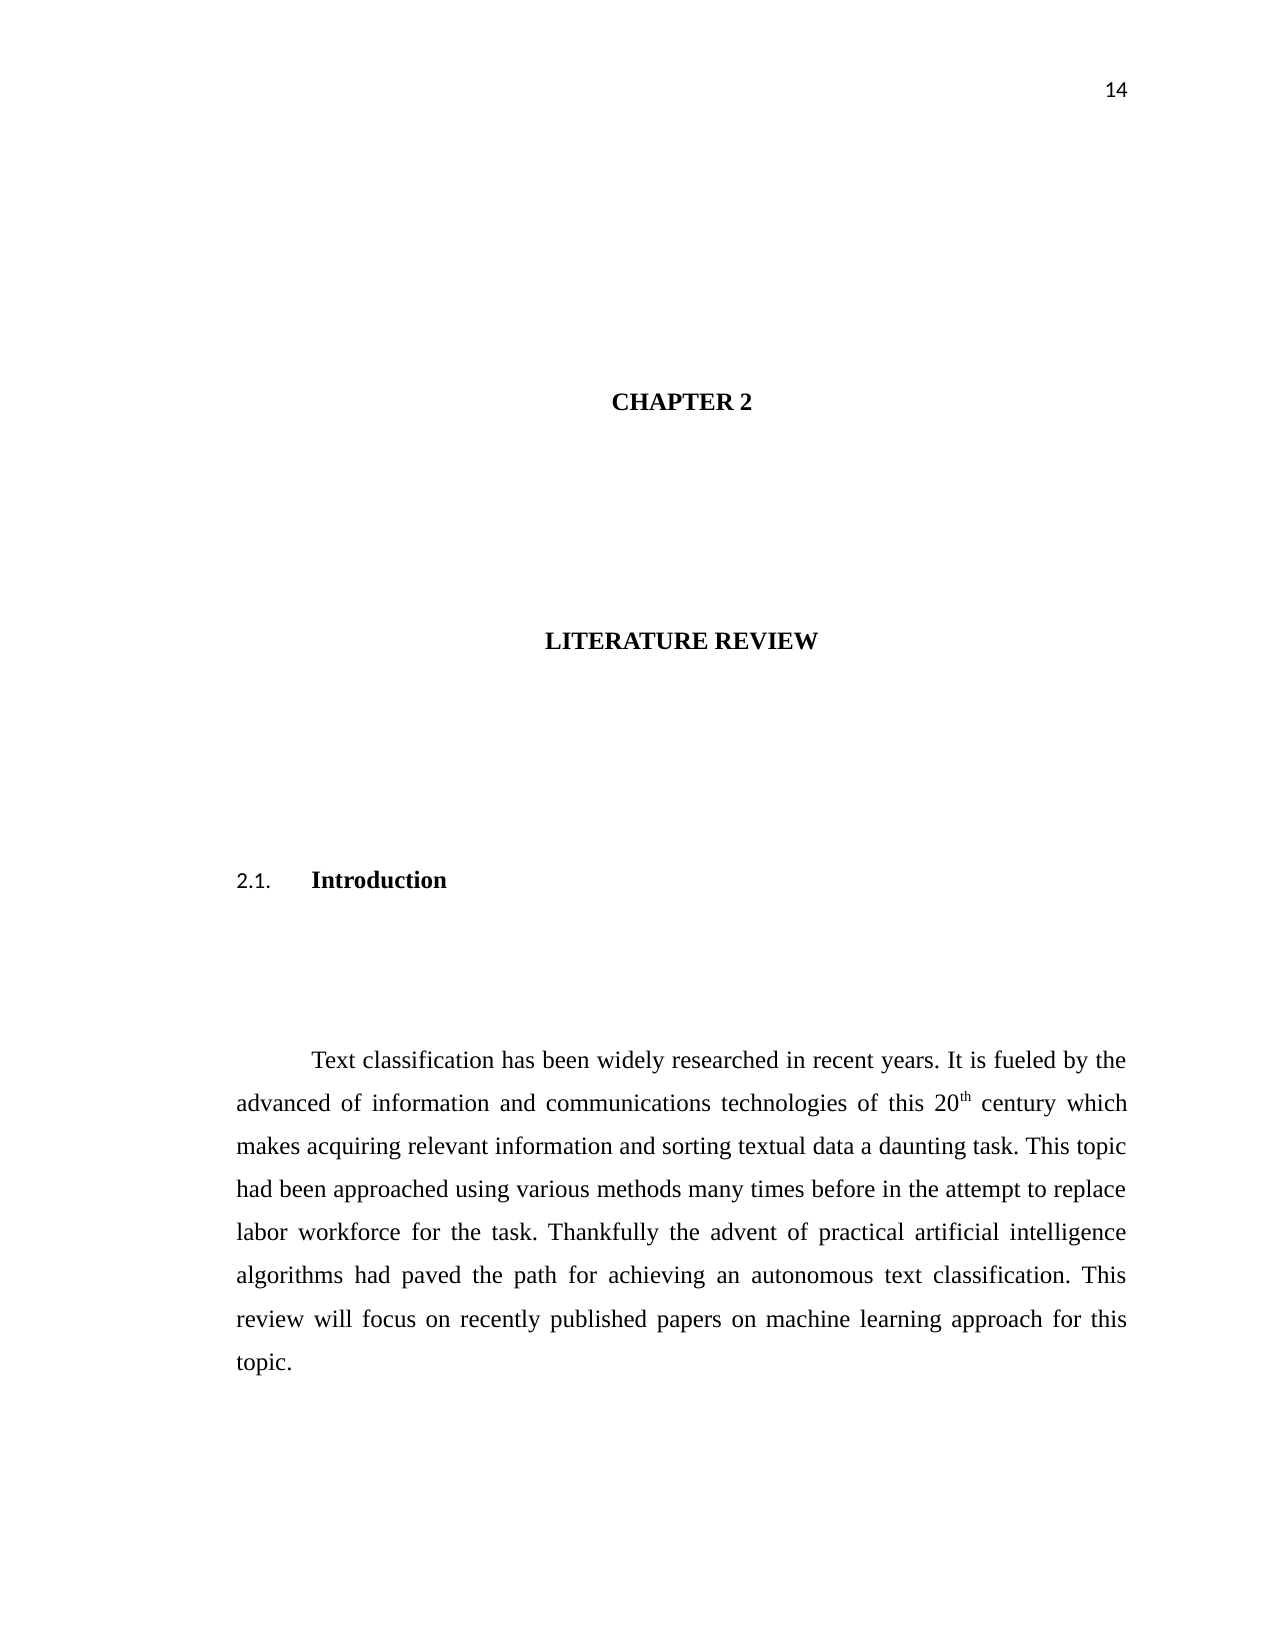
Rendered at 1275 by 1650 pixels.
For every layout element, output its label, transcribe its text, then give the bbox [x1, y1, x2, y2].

text LITERATURE REVIEW [236, 626, 1127, 655]
text CHAPTER 2 [236, 387, 1127, 416]
text Text classification has been widely researched in recent years. It is fueled by the advanced of information and communications technologies of this 20th century which makes acquiring relevant information and sorting textual data a daunting task. This topic had been approached using various methods many times before in the attempt to replace labor workforce for the task. Thankfully the advent of practical artificial intelligence algorithms had paved the path for achieving an autonomous text classification. This review will focus on recently published papers on machine learning approach for this topic. [236, 1045, 1127, 1376]
list Introduction [236, 865, 1127, 894]
